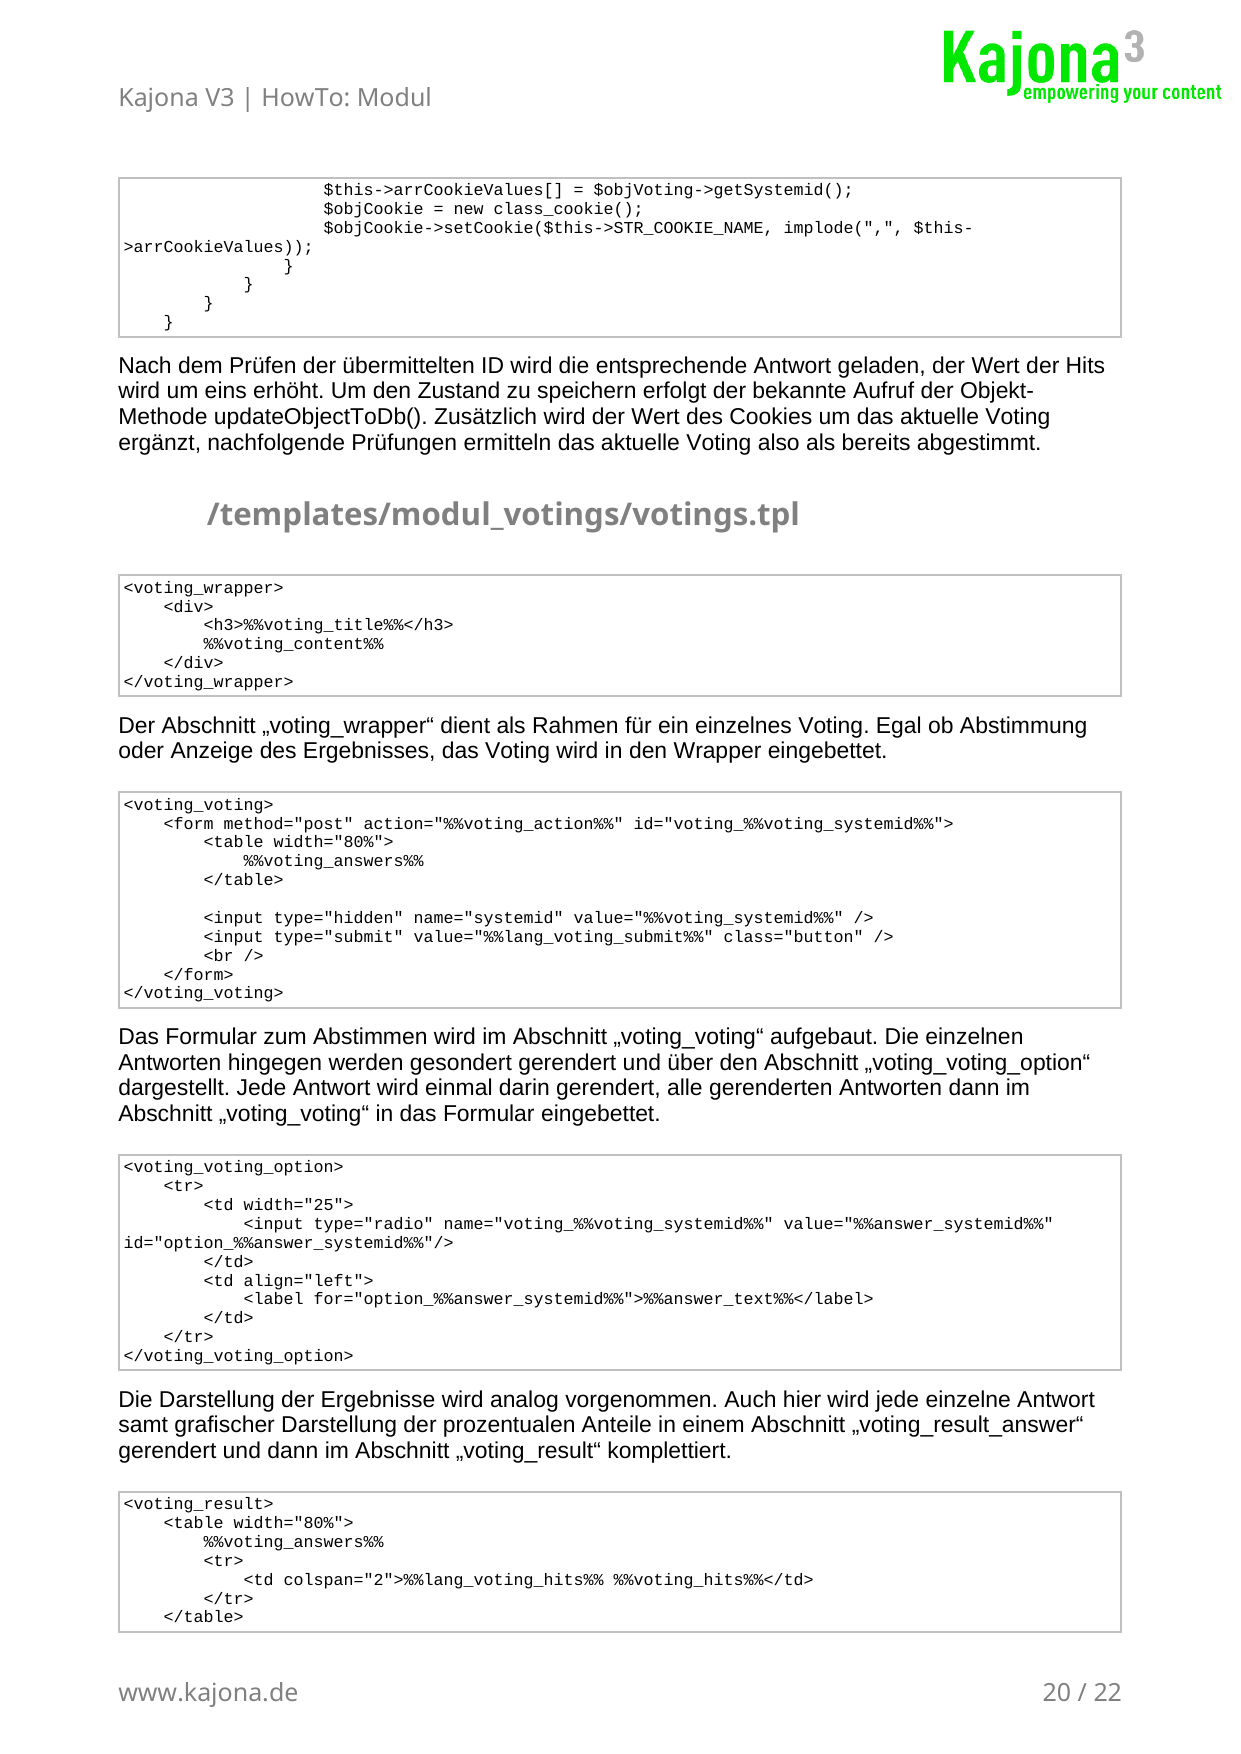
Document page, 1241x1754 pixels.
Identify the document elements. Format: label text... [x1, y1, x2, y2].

text Die Darstellung der Ergebnisse wird analog vorgenommen. Auch hier wird jede einzelne Antwort samt grafischer Darstellung der prozentualen Anteile in einem Abschnitt „voting_result_answer“ gerendert und dann im Abschnitt „voting_result“ komplettiert. [118, 1386, 1122, 1463]
text <voting_voting_option> <tr> <td width="25"> <input type="radio" name="voting_%%voting_systemid%%" value="%%answer_systemid%%" id="option_%%answer_systemid%%"/> </td> <td align="left"> <label for="option_%%answer_systemid%%">%%answer_text%%</label> </td> </tr> </voting_voting_option> [120, 1156, 1120, 1369]
text Das Formular zum Abstimmen wird im Abschnitt „voting_voting“ aufgebaut. Die einzelnen Antworten hingegen werden gesondert gerendert und über den Abschnitt „voting_voting_option“ dargestellt. Jede Antwort wird einmal darin gerendert, alle gerenderten Antworten dann im Abschnitt „voting_voting“ in das Formular eingebettet. [118, 1024, 1122, 1126]
text Der Abschnitt „voting_wrapper“ dient als Rahmen für ein einzelnes Voting. Egal ob Abstimmung oder Anzeige des Ergebnisses, das Voting wird in den Wrapper eingebettet. [118, 712, 1122, 764]
text <voting_result> <table width="80%"> %%voting_answers%% <tr> <td colspan="2">%%lang_voting_hits%% %%voting_hits%%</td> </tr> </table> [120, 1493, 1120, 1631]
picture [944, 30, 1221, 103]
subtitle /templates/modul_votings/votings.tpl [118, 492, 1122, 535]
text <voting_voting> <form method="post" action="%%voting_action%%" id="voting_%%voting_systemid%%"> <table width="80%"> %%voting_answers%% </table> <input type="hidden" name="systemid" value="%%voting_systemid%%" /> <input type="submit" value="%%lang_voting_submit%%" class="button" /> <br /> </form> </voting_voting> [120, 793, 1120, 1007]
text <voting_wrapper> <div> <h3>%%voting_title%%</h3> %%voting_content%% </div> </voting_wrapper> [120, 576, 1120, 695]
text $this->arrCookieValues[] = $objVoting->getSystemid(); $objCookie = new class_cookie(); $objCookie->setCookie($this->STR_COOKIE_NAME, implode(",", $this->arrCookieValues)); } } } } [120, 179, 1120, 336]
text Nach dem Prüfen der übermittelten ID wird die entsprechende Antwort geladen, der Wert der Hits wird um eins erhöht. Um den Zustand zu speichern erfolgt der bekannte Aufruf der Objekt-Methode updateObjectToDb(). Zusätzlich wird der Wert des Cookies um das aktuelle Voting ergänzt, nachfolgende Prüfungen ermitteln das aktuelle Voting also als bereits abgestimmt. [118, 353, 1122, 455]
